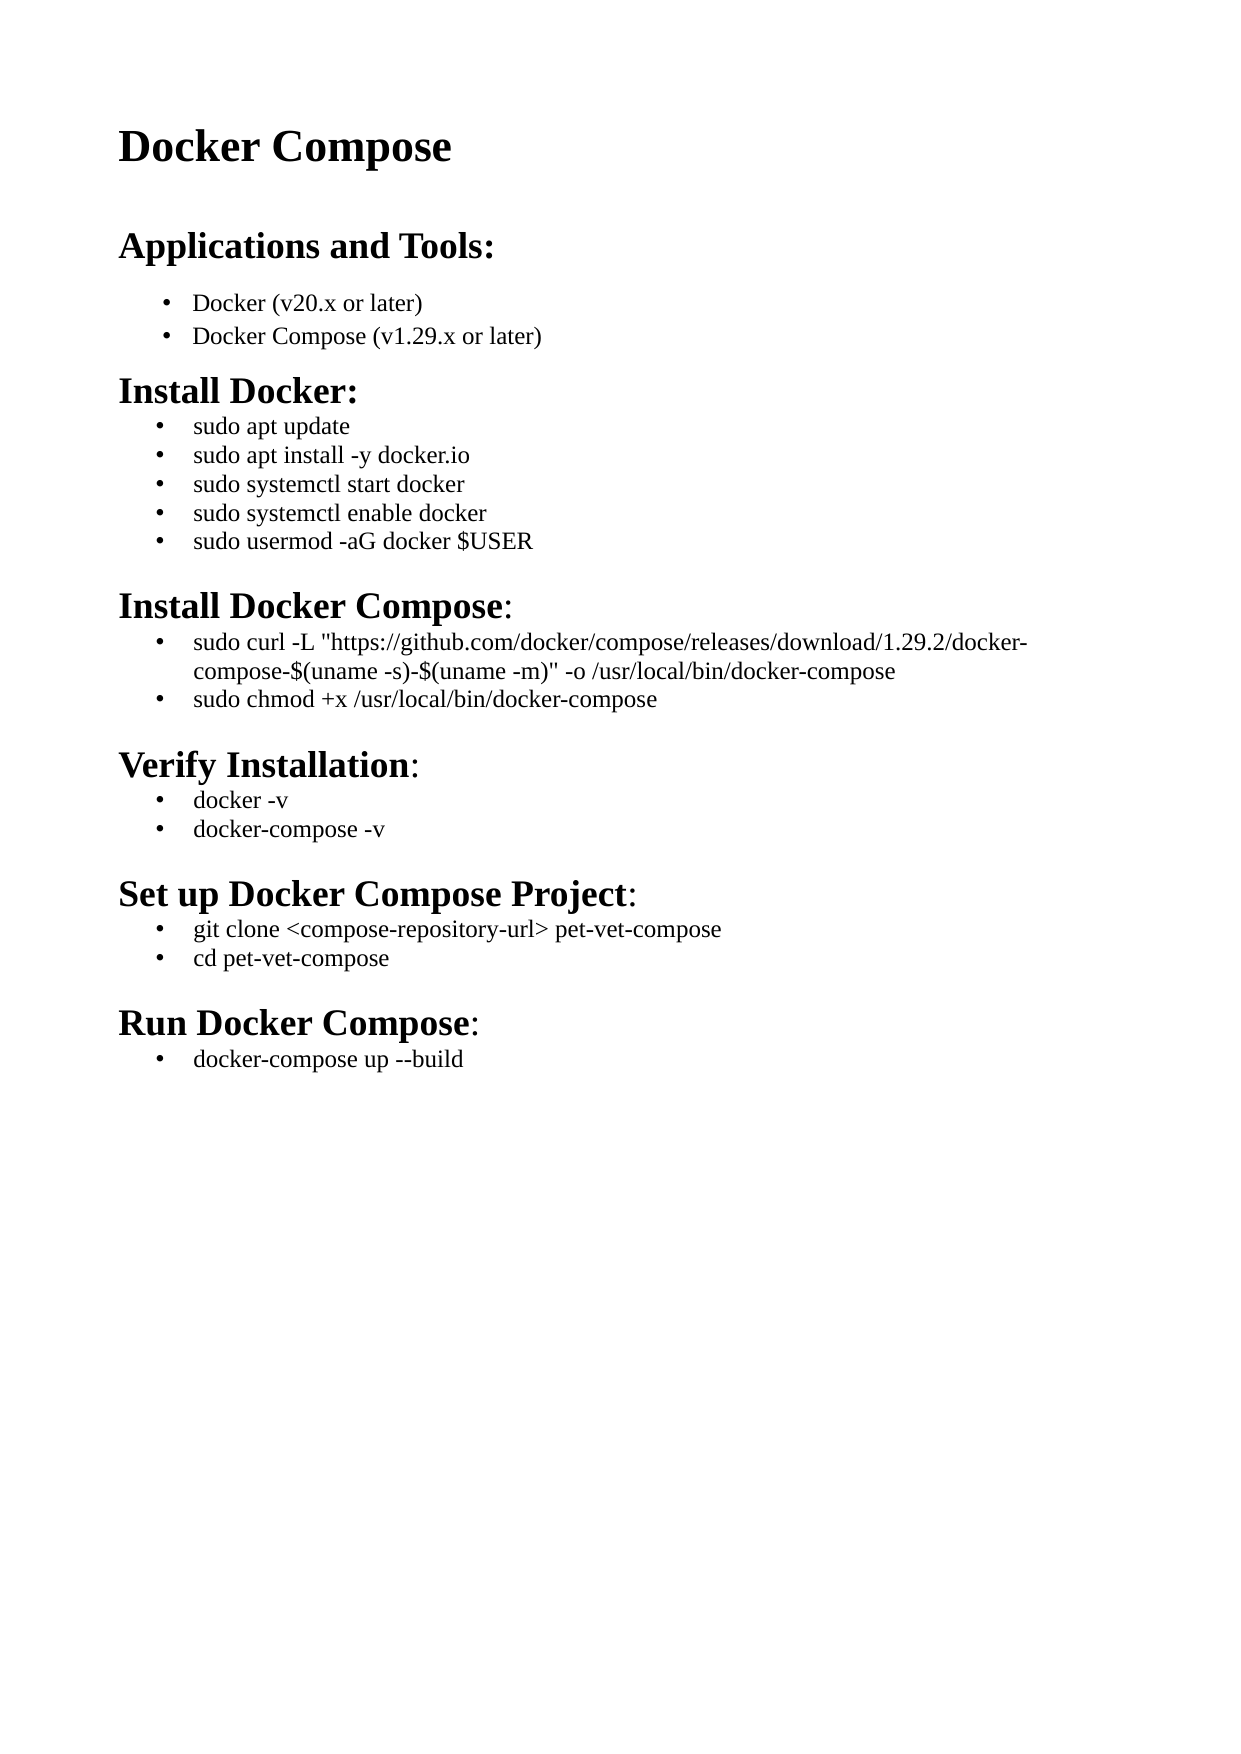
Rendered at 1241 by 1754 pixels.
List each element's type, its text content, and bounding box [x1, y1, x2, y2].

list sudo apt install -y docker.io [156, 440, 1122, 469]
text Docker Compose [118, 118, 1122, 171]
list sudo curl -L "https://github.com/docker/compose/releases/download/1.29.2/docker-compose-$(uname -s)-$(uname -m)" -o /usr/local/bin/docker-compose [156, 627, 1122, 684]
list sudo chmod +x /usr/local/bin/docker-compose [156, 684, 1122, 713]
list sudo systemctl enable docker [156, 498, 1122, 526]
list sudo apt update [156, 411, 1122, 440]
list docker -v [156, 785, 1122, 814]
text Applications and Tools: [118, 223, 1122, 267]
text Install Docker: [118, 368, 1122, 411]
list git clone <compose-repository-url> pet-vet-compose [156, 914, 1122, 943]
list Docker (v20.x or later) [162, 288, 1122, 316]
list Docker Compose (v1.29.x or later) [162, 321, 1122, 349]
list docker-compose -v [156, 814, 1122, 843]
list docker-compose up --build [156, 1044, 1122, 1073]
text Run Docker Compose: [118, 1001, 1122, 1044]
text Set up Docker Compose Project: [118, 871, 1122, 914]
list cd pet-vet-compose [156, 943, 1122, 972]
text Install Docker Compose: [118, 584, 1122, 627]
list sudo systemctl start docker [156, 469, 1122, 498]
text Verify Installation: [118, 742, 1122, 785]
list sudo usermod -aG docker $USER [156, 526, 1122, 555]
